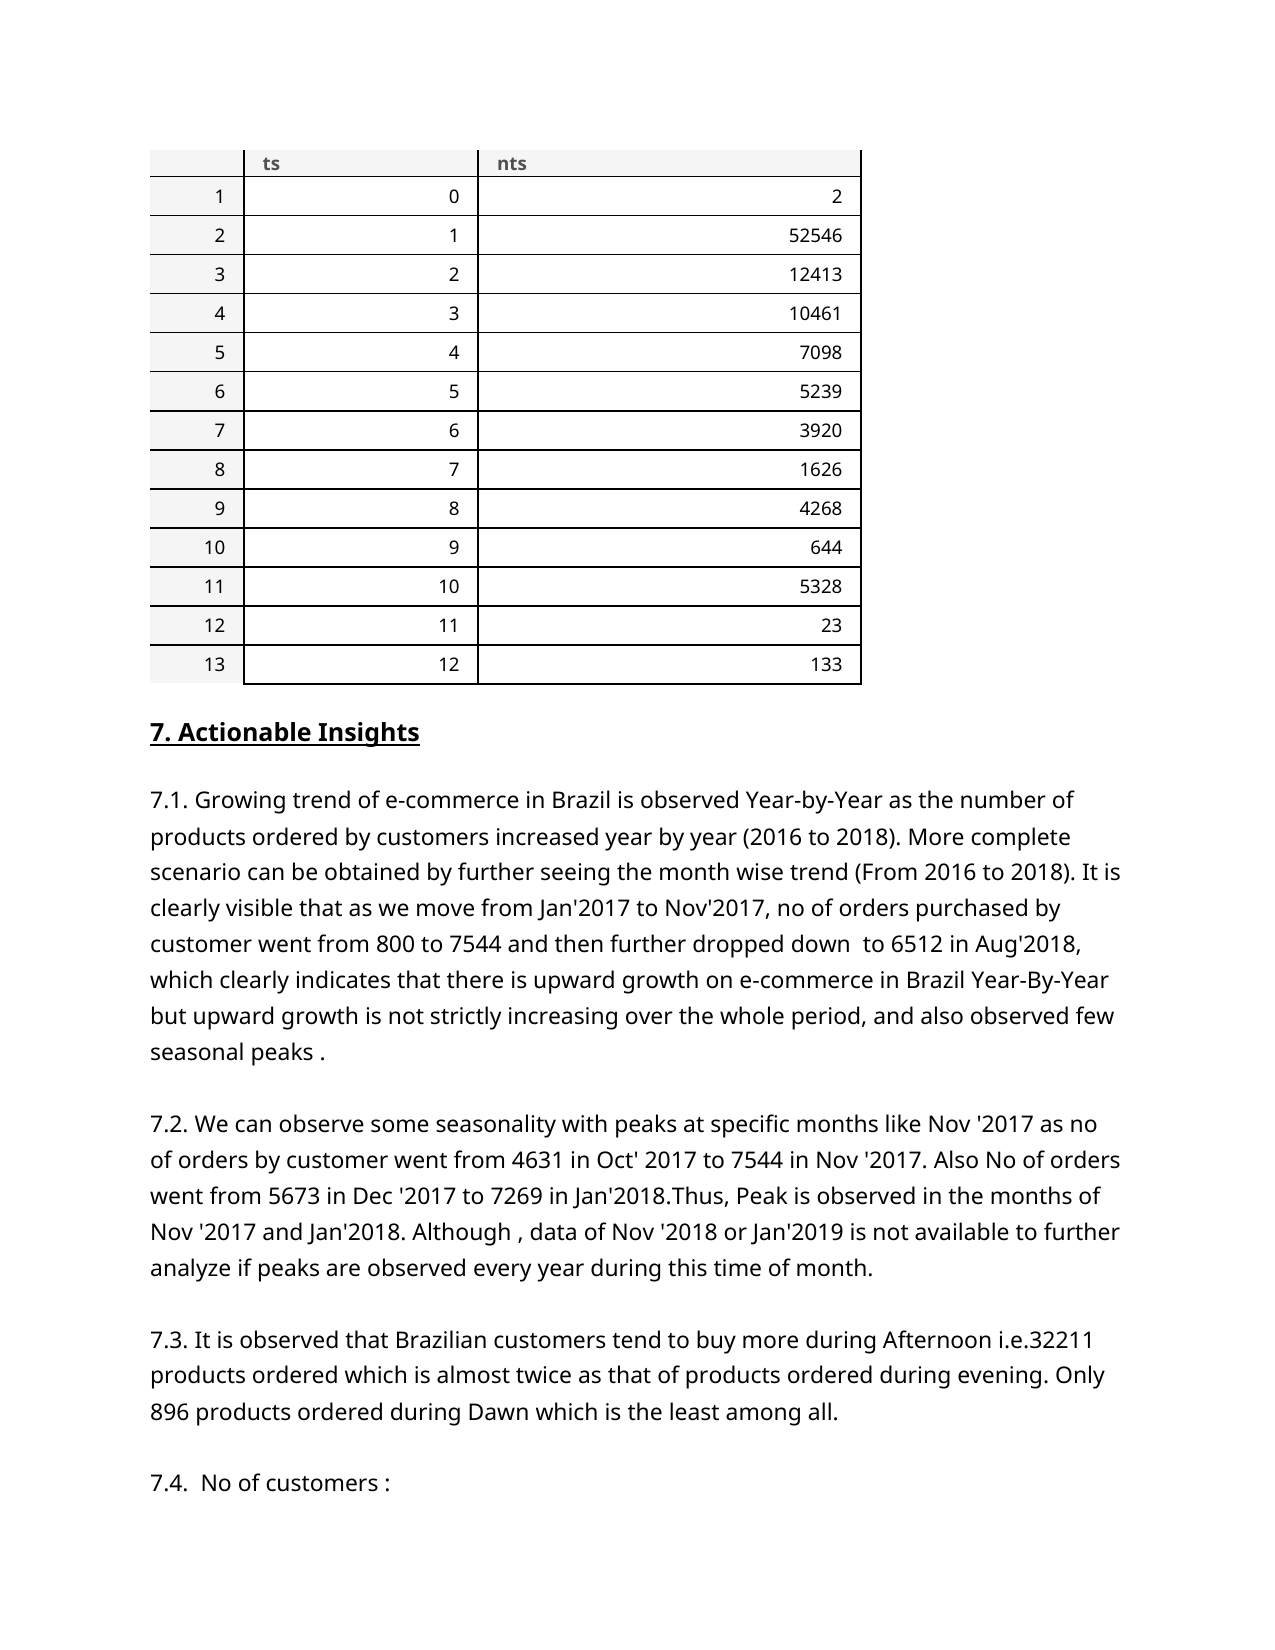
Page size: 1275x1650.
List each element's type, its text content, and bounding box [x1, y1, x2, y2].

table_cell 11 [245, 607, 477, 644]
table_cell 0 [245, 177, 477, 214]
table_cell 6 [245, 412, 477, 449]
table_cell 5328 [479, 568, 860, 605]
table_cell 4268 [479, 490, 860, 527]
table_cell 11 [150, 568, 243, 605]
table_cell 4 [245, 333, 477, 371]
table_cell 12 [150, 607, 243, 644]
text 7.3. It is observed that Brazilian customers tend to buy more during Afternoon i.e.32211 products ordered which is almost twice as that of products ordered during evening. Only 896 products ordered during Dawn which is the least among all. [150, 1323, 1125, 1427]
table_cell 3920 [479, 412, 860, 449]
table_cell 10 [245, 568, 477, 605]
table_header [150, 150, 243, 176]
table_cell 6 [150, 372, 243, 410]
table_cell 3 [245, 294, 477, 332]
table_header nts [479, 150, 860, 176]
table_cell 10 [150, 529, 243, 566]
table_cell 3 [150, 255, 243, 293]
table_cell 7 [150, 412, 243, 449]
table_cell 10461 [479, 294, 860, 332]
table_cell 12 [245, 646, 477, 683]
table_cell 7 [245, 451, 477, 488]
table_cell 9 [150, 490, 243, 527]
table_cell 13 [150, 646, 243, 683]
table_cell 1 [150, 177, 243, 214]
table_cell 5 [245, 372, 477, 410]
text 7.4. No of customers : [150, 1467, 1125, 1498]
table_cell 12413 [479, 255, 860, 293]
table_cell 4 [150, 294, 243, 332]
table_cell 2 [245, 255, 477, 293]
table_cell 8 [150, 451, 243, 488]
table_cell 1 [245, 216, 477, 254]
table_cell 8 [245, 490, 477, 527]
table_header ts [245, 150, 477, 176]
table_cell 5239 [479, 372, 860, 410]
text 7. Actionable Insights [150, 715, 1125, 749]
text 7.1. Growing trend of e-commerce in Brazil is observed Year-by-Year as the number of products ordered by customers increased year by year (2016 to 2018). More complete scenario can be obtained by further seeing the month wise trend (From 2016 to 2018). It is clearly visible that as we move from Jan'2017 to Nov'2017, no of orders purchased by customer went from 800 to 7544 and then further dropped down to 6512 in Aug'2018, which clearly indicates that there is upward growth on e-commerce in Brazil Year-By-Year but upward growth is not strictly increasing over the whole period, and also observed few seasonal peaks . [150, 784, 1125, 1067]
table_cell 23 [479, 607, 860, 644]
table_cell 1626 [479, 451, 860, 488]
table_cell 9 [245, 529, 477, 566]
table_cell 644 [479, 529, 860, 566]
table_cell 52546 [479, 216, 860, 254]
table_cell 133 [479, 646, 860, 683]
table_cell 7098 [479, 333, 860, 371]
table_cell 2 [150, 216, 243, 254]
table_cell 5 [150, 333, 243, 371]
table_cell 2 [479, 177, 860, 214]
text 7.2. We can observe some seasonality with peaks at specific months like Nov '2017 as no of orders by customer went from 4631 in Oct' 2017 to 7544 in Nov '2017. Also No of orders went from 5673 in Dec '2017 to 7269 in Jan'2018.Thus, Peak is observed in the months of Nov '2017 and Jan'2018. Although , data of Nov '2018 or Jan'2019 is not available to further analyze if peaks are observed every year during this time of month. [150, 1108, 1125, 1283]
